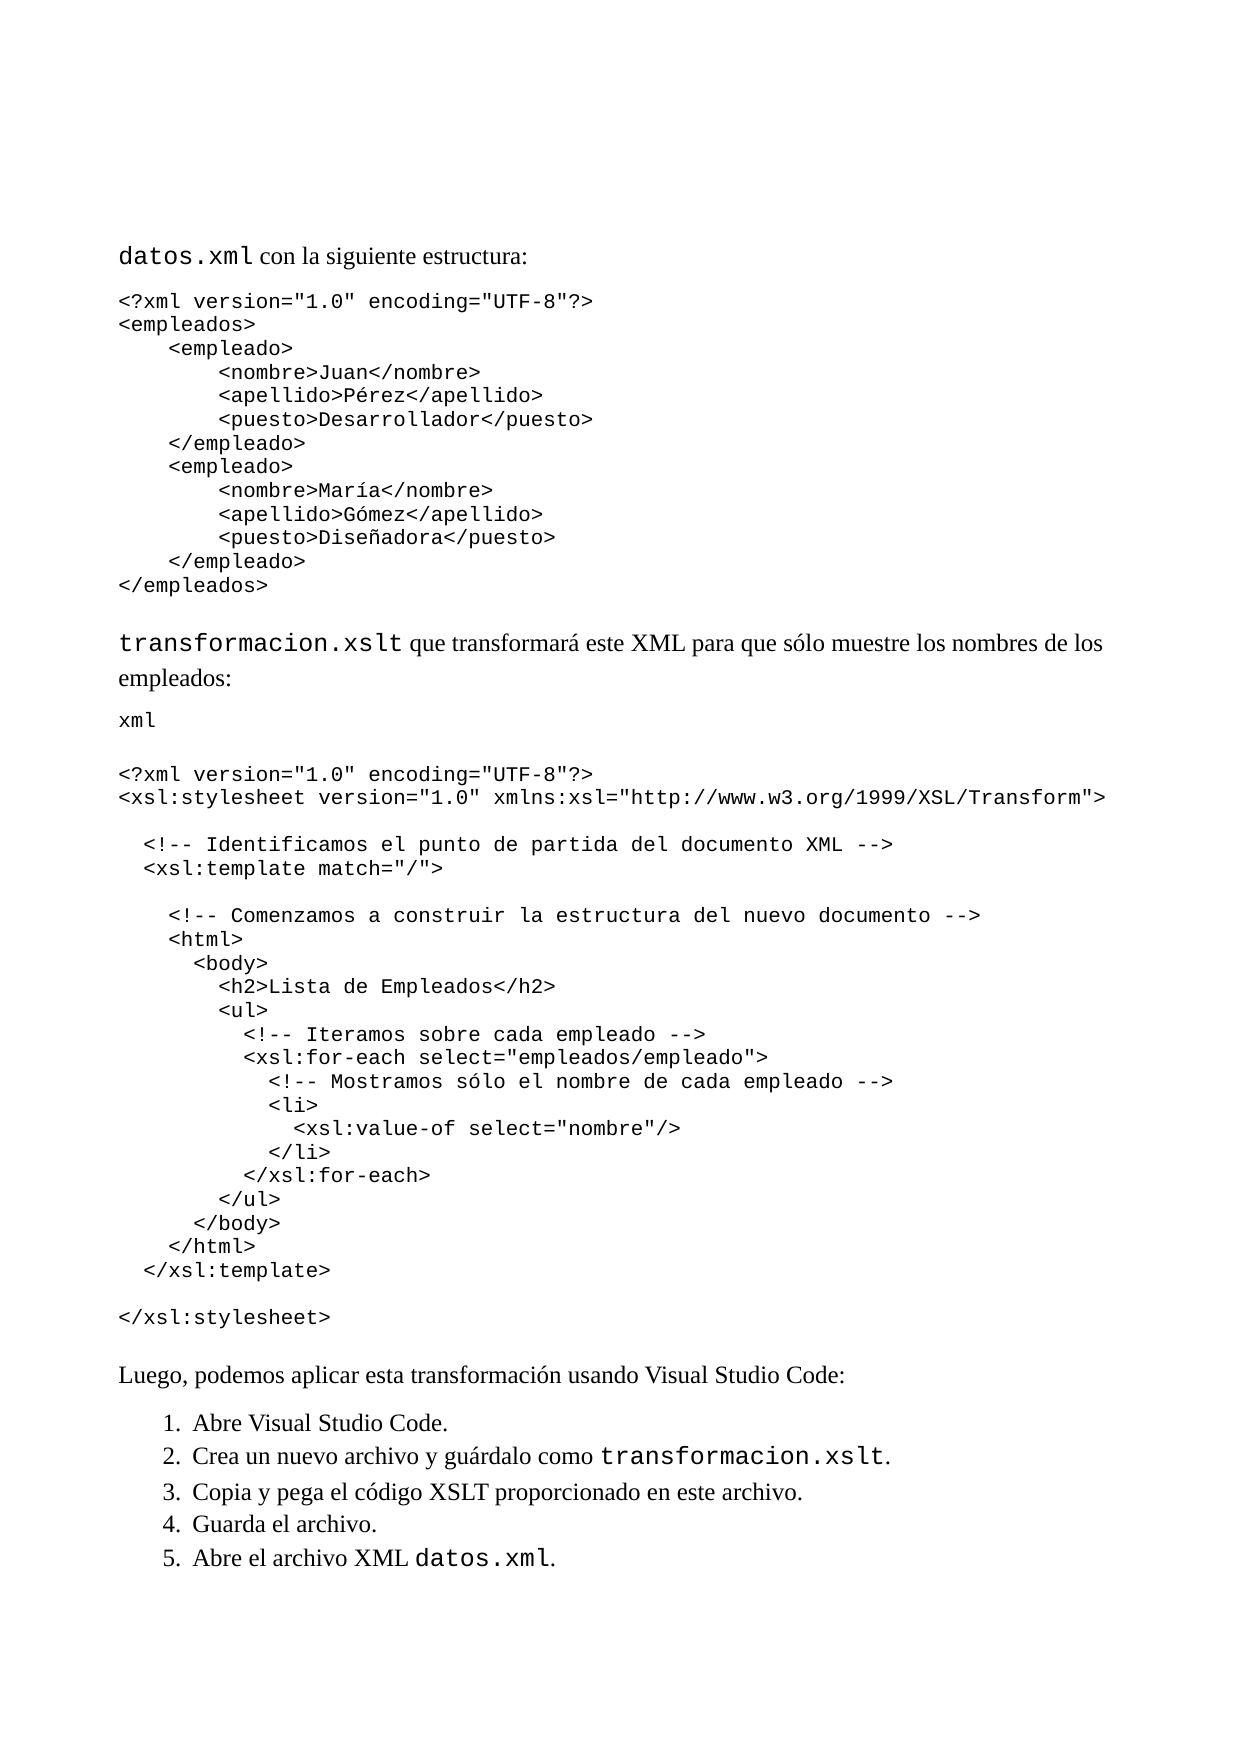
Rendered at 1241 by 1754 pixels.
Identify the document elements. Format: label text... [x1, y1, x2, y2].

text </xsl:stylesheet> [118, 1307, 1122, 1331]
text <nombre>María</nombre> [118, 480, 1122, 504]
text <empleado> [118, 338, 1122, 362]
text <ul> [118, 1000, 1122, 1024]
text <puesto>Desarrollador</puesto> [118, 409, 1122, 433]
text <li> [118, 1094, 1122, 1118]
text <empleado> [118, 456, 1122, 480]
list Crea un nuevo archivo y guárdalo como transformacion.xslt. [162, 1441, 1122, 1472]
text xml [118, 710, 1122, 734]
text </html> [118, 1236, 1122, 1260]
text <empleados> [118, 314, 1122, 338]
text </xsl:template> [118, 1260, 1122, 1284]
text </ul> [118, 1189, 1122, 1213]
text <apellido>Pérez</apellido> [118, 385, 1122, 409]
text <xsl:for-each select="empleados/empleado"> [118, 1047, 1122, 1071]
text <xsl:value-of select="nombre"/> [118, 1118, 1122, 1142]
text <xsl:stylesheet version="1.0" xmlns:xsl="http://www.w3.org/1999/XSL/Transform"> [118, 787, 1122, 811]
text <puesto>Diseñadora</puesto> [118, 527, 1122, 551]
text <xsl:template match="/"> [118, 858, 1122, 882]
text <!-- Iteramos sobre cada empleado --> [118, 1024, 1122, 1047]
text Luego, podemos aplicar esta transformación usando Visual Studio Code: [118, 1361, 1122, 1389]
list Copia y pega el código XSLT proporcionado en este archivo. [162, 1477, 1122, 1505]
text <html> [118, 929, 1122, 953]
text <?xml version="1.0" encoding="UTF-8"?> [118, 763, 1122, 787]
text </xsl:for-each> [118, 1166, 1122, 1189]
text transformacion.xslt que transformará este XML para que sólo muestre los nombres de los empleados: [118, 628, 1122, 692]
text <apellido>Gómez</apellido> [118, 504, 1122, 527]
text datos.xml con la siguiente estructura: [118, 241, 1122, 272]
text </li> [118, 1142, 1122, 1166]
list Abre el archivo XML datos.xml. [162, 1543, 1122, 1573]
text <body> [118, 953, 1122, 976]
text </empleados> [118, 574, 1122, 598]
list Guarda el archivo. [162, 1509, 1122, 1538]
list Abre Visual Studio Code. [162, 1408, 1122, 1437]
text <?xml version="1.0" encoding="UTF-8"?> [118, 291, 1122, 314]
text <!-- Comenzamos a construir la estructura del nuevo documento --> [118, 905, 1122, 929]
text <nombre>Juan</nombre> [118, 362, 1122, 385]
text </body> [118, 1213, 1122, 1236]
text </empleado> [118, 551, 1122, 574]
text </empleado> [118, 433, 1122, 456]
text <!-- Identificamos el punto de partida del documento XML --> [118, 834, 1122, 858]
text <h2>Lista de Empleados</h2> [118, 976, 1122, 1000]
text <!-- Mostramos sólo el nombre de cada empleado --> [118, 1071, 1122, 1094]
